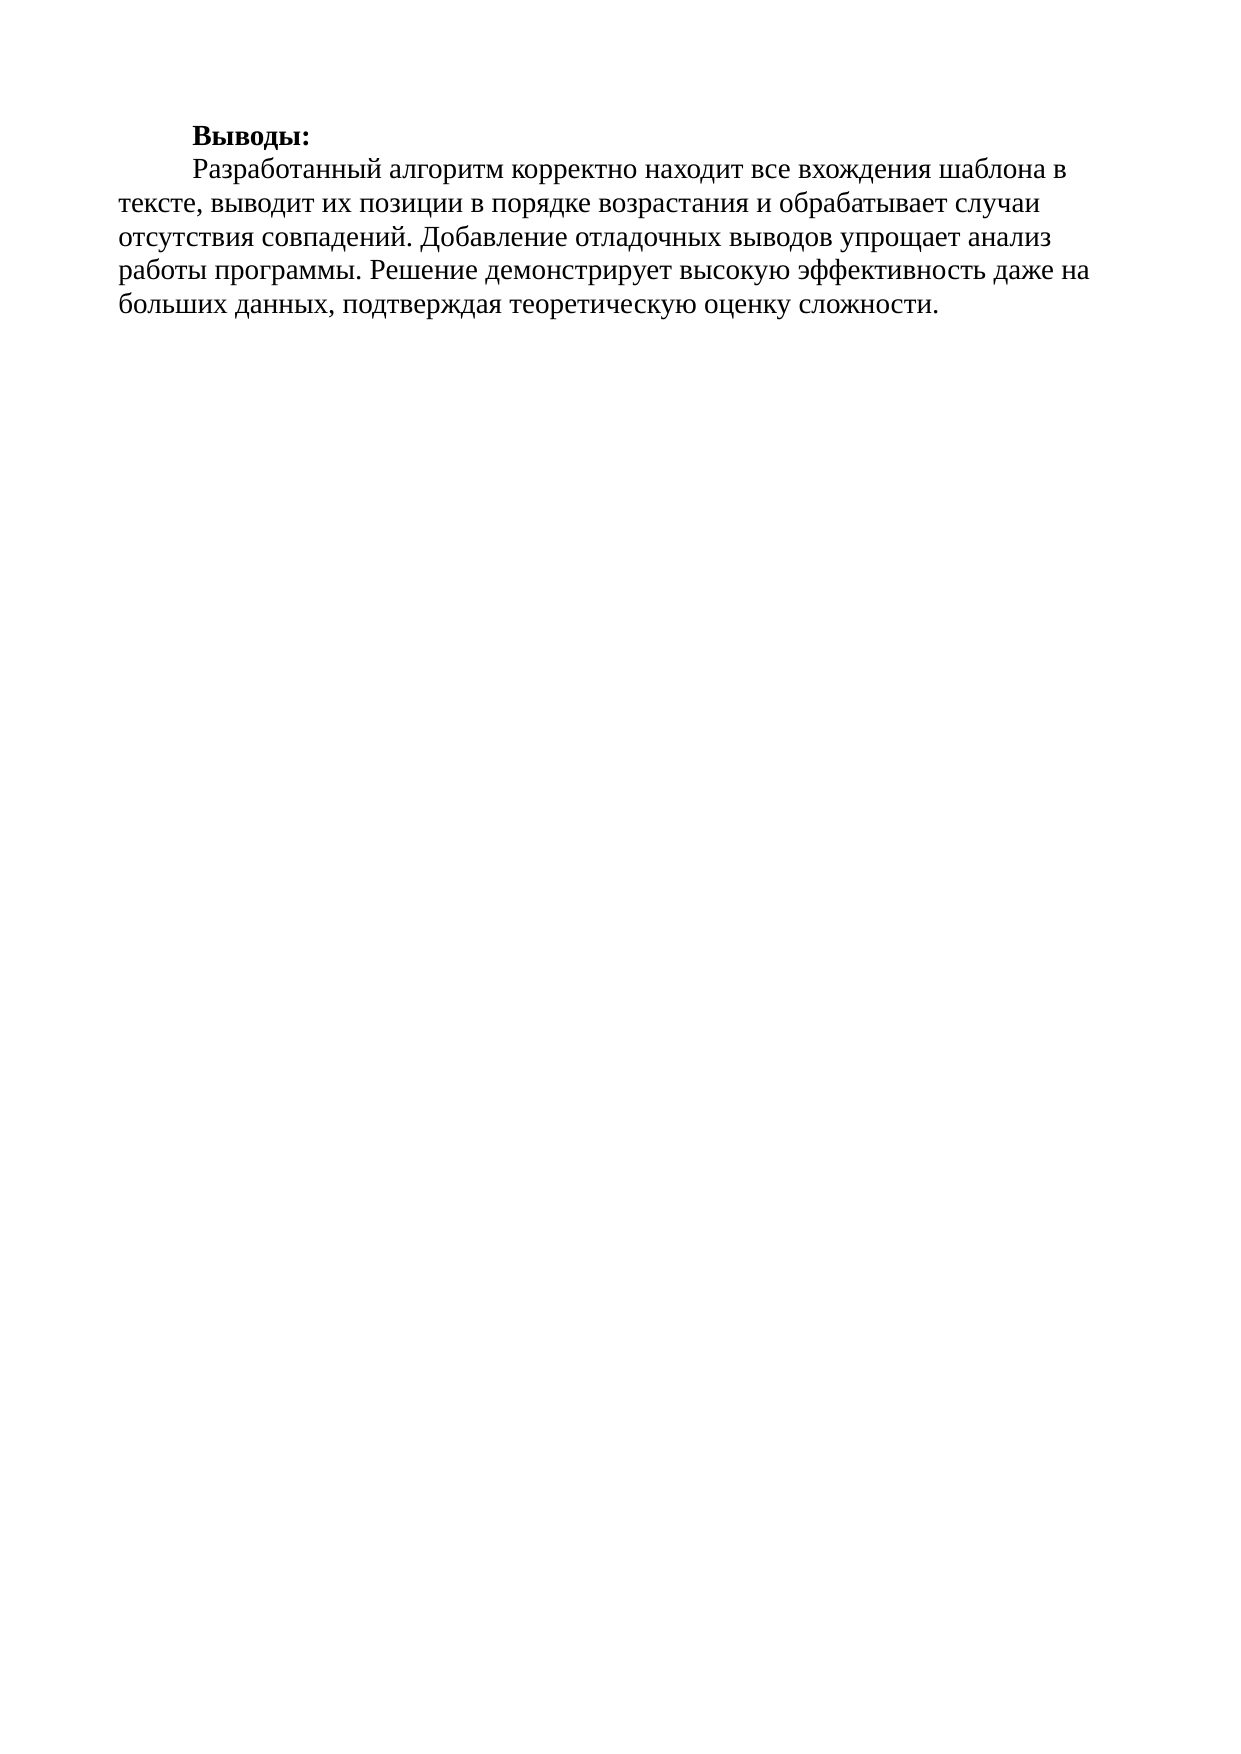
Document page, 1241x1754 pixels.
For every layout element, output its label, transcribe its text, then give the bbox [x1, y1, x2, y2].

text Разработанный алгоритм корректно находит все вхождения шаблона в тексте, выводит их позиции в порядке возрастания и обрабатывает случаи отсутствия совпадений. Добавление отладочных выводов упрощает анализ работы программы. Решение демонстрирует высокую эффективность даже на больших данных, подтверждая теоретическую оценку сложности. [118, 152, 1122, 319]
text Выводы: [118, 118, 1122, 152]
